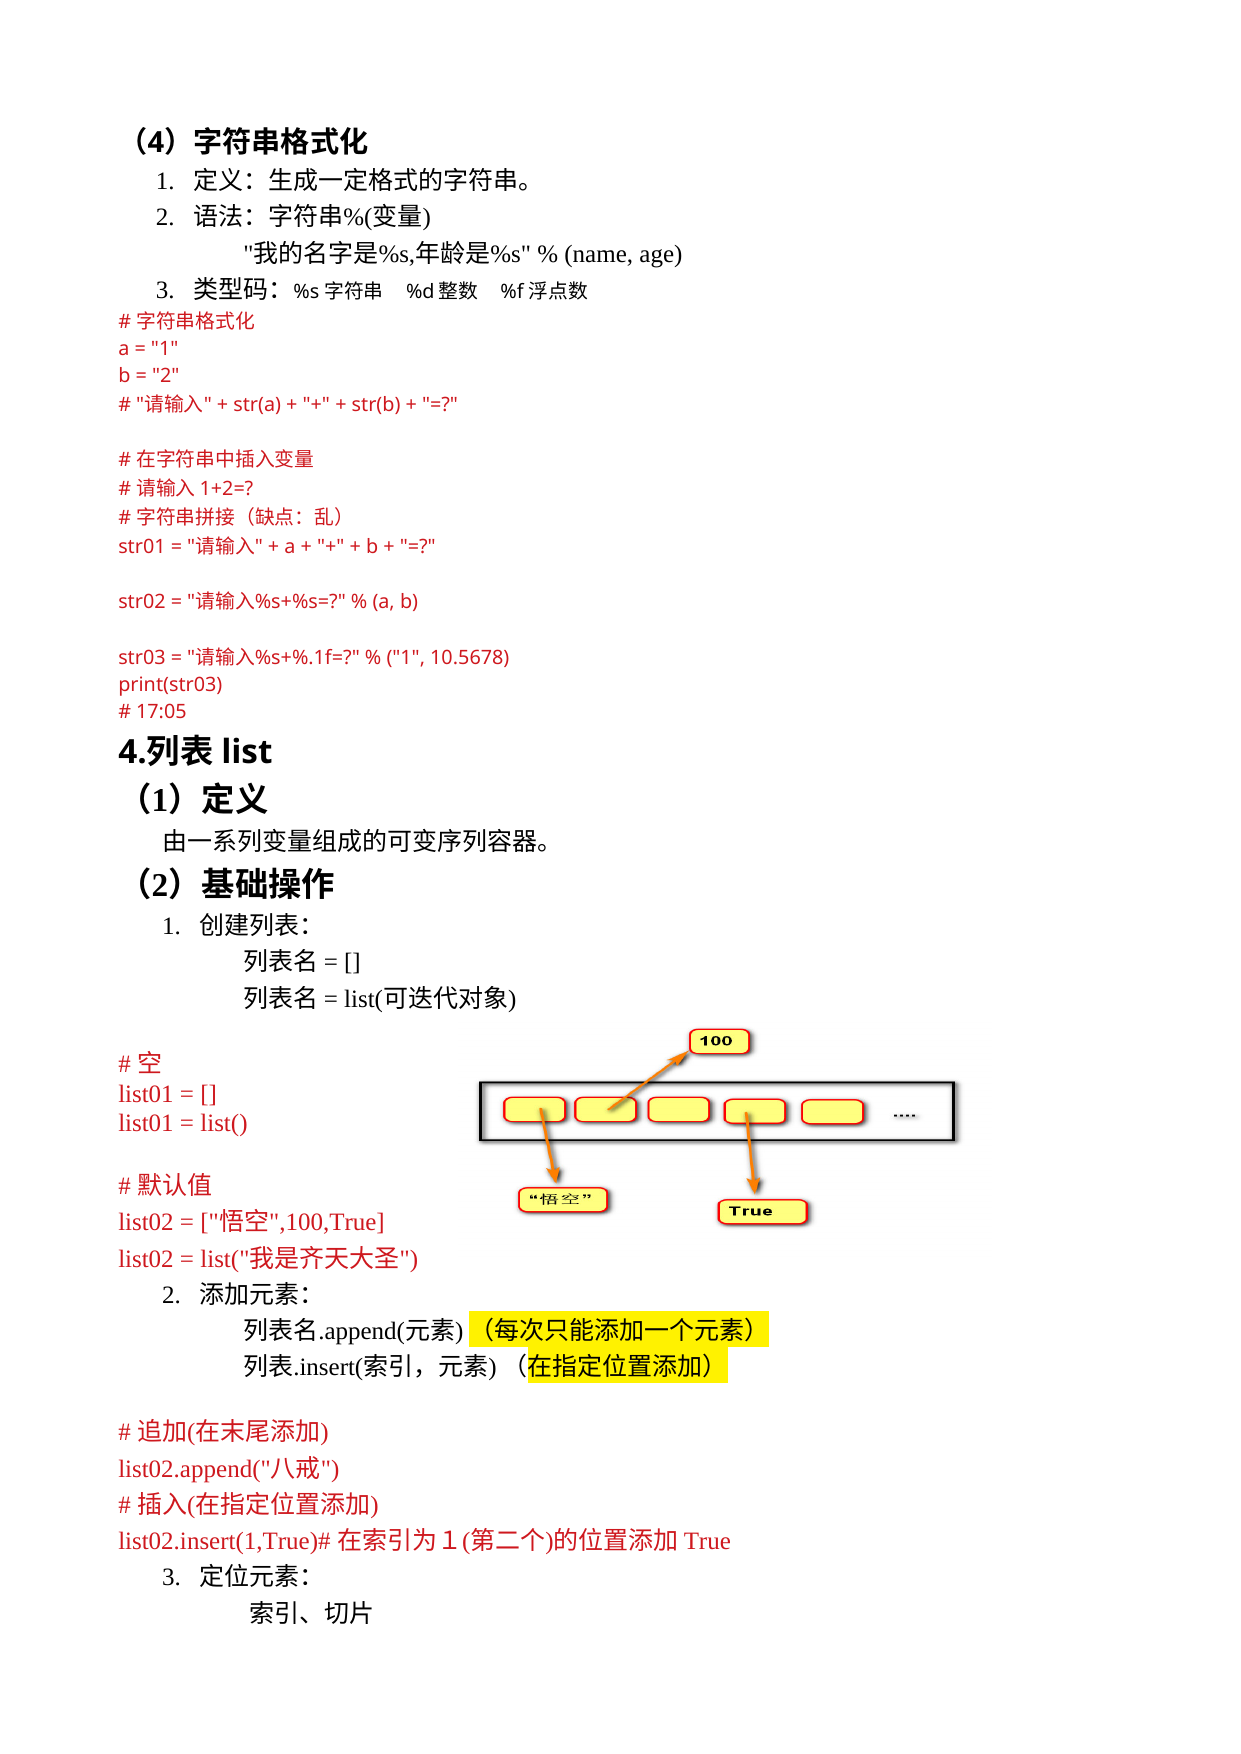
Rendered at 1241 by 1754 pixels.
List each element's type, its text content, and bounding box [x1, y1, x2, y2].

text list01 = [] [118, 1079, 457, 1108]
text # 请输入1+2=? [118, 473, 1122, 501]
text [993, 1108, 1122, 1137]
text list02 = ["悟空",100,True] [118, 1202, 457, 1238]
text 列表名 = list(可迭代对象) [199, 978, 1122, 1014]
text # 字符串格式化 [118, 306, 1122, 334]
text [993, 1079, 1122, 1108]
text 由一系列变量组成的可变序列容器。 [118, 821, 1122, 857]
text list01 = list() [118, 1108, 457, 1137]
list 定位元素： [162, 1557, 1122, 1593]
text print(str03) [118, 670, 1122, 697]
list 定义：生成一定格式的字符串。 [156, 161, 1122, 197]
text # 在字符串中插入变量 [118, 444, 1122, 473]
text 列表名.append(元素) （每次只能添加一个元素） [199, 1311, 1122, 1347]
text a = "1" [118, 334, 1122, 361]
list 类型码：%s 字符串 %d整数 %f 浮点数 [156, 269, 1122, 306]
text [993, 1043, 1122, 1079]
text 4.列表 list [118, 724, 1122, 773]
text 列表名 = [] [199, 942, 1122, 978]
text list02.insert(1,True)# 在索引为１(第二个)的位置添加True [118, 1521, 1122, 1557]
text "我的名字是%s,年龄是%s" % (name, age) [118, 233, 1122, 269]
text [993, 1166, 1122, 1202]
list 语法：字符串%(变量) [156, 197, 1122, 233]
text 列表.insert(索引，元素) （在指定位置添加） [199, 1347, 1122, 1383]
text list02 = list("我是齐天大圣") [118, 1238, 1122, 1274]
subtitle （1）定义 [118, 773, 1122, 821]
text b = "2" [118, 361, 1122, 388]
text str01 = "请输入" + a + "+" + b + "=?" [118, 530, 1122, 559]
text list02.append("八戒") [118, 1448, 1122, 1484]
text # "请输入" + str(a) + "+" + str(b) + "=?" [118, 388, 1122, 417]
text 索引、切片 [206, 1593, 1122, 1629]
text # 17:05 [118, 697, 1122, 724]
list 添加元素： [162, 1274, 1122, 1311]
text # 字符串拼接（缺点：乱） [118, 501, 1122, 530]
text str03 = "请输入%s+%.1f=?" % ("1", 10.5678) [118, 642, 1122, 670]
text str02 = "请输入%s+%s=?" % (a, b) [118, 586, 1122, 615]
list 创建列表： [162, 906, 1122, 942]
subtitle （2）基础操作 [118, 857, 1122, 906]
subtitle （4）字符串格式化 [118, 118, 1122, 161]
text # 插入(在指定位置添加) [118, 1484, 1122, 1521]
text [993, 1202, 1122, 1238]
text # 默认值 [118, 1166, 457, 1202]
picture [457, 1017, 993, 1257]
text # 追加(在末尾添加) [118, 1412, 1122, 1448]
text # 空 [118, 1043, 457, 1079]
